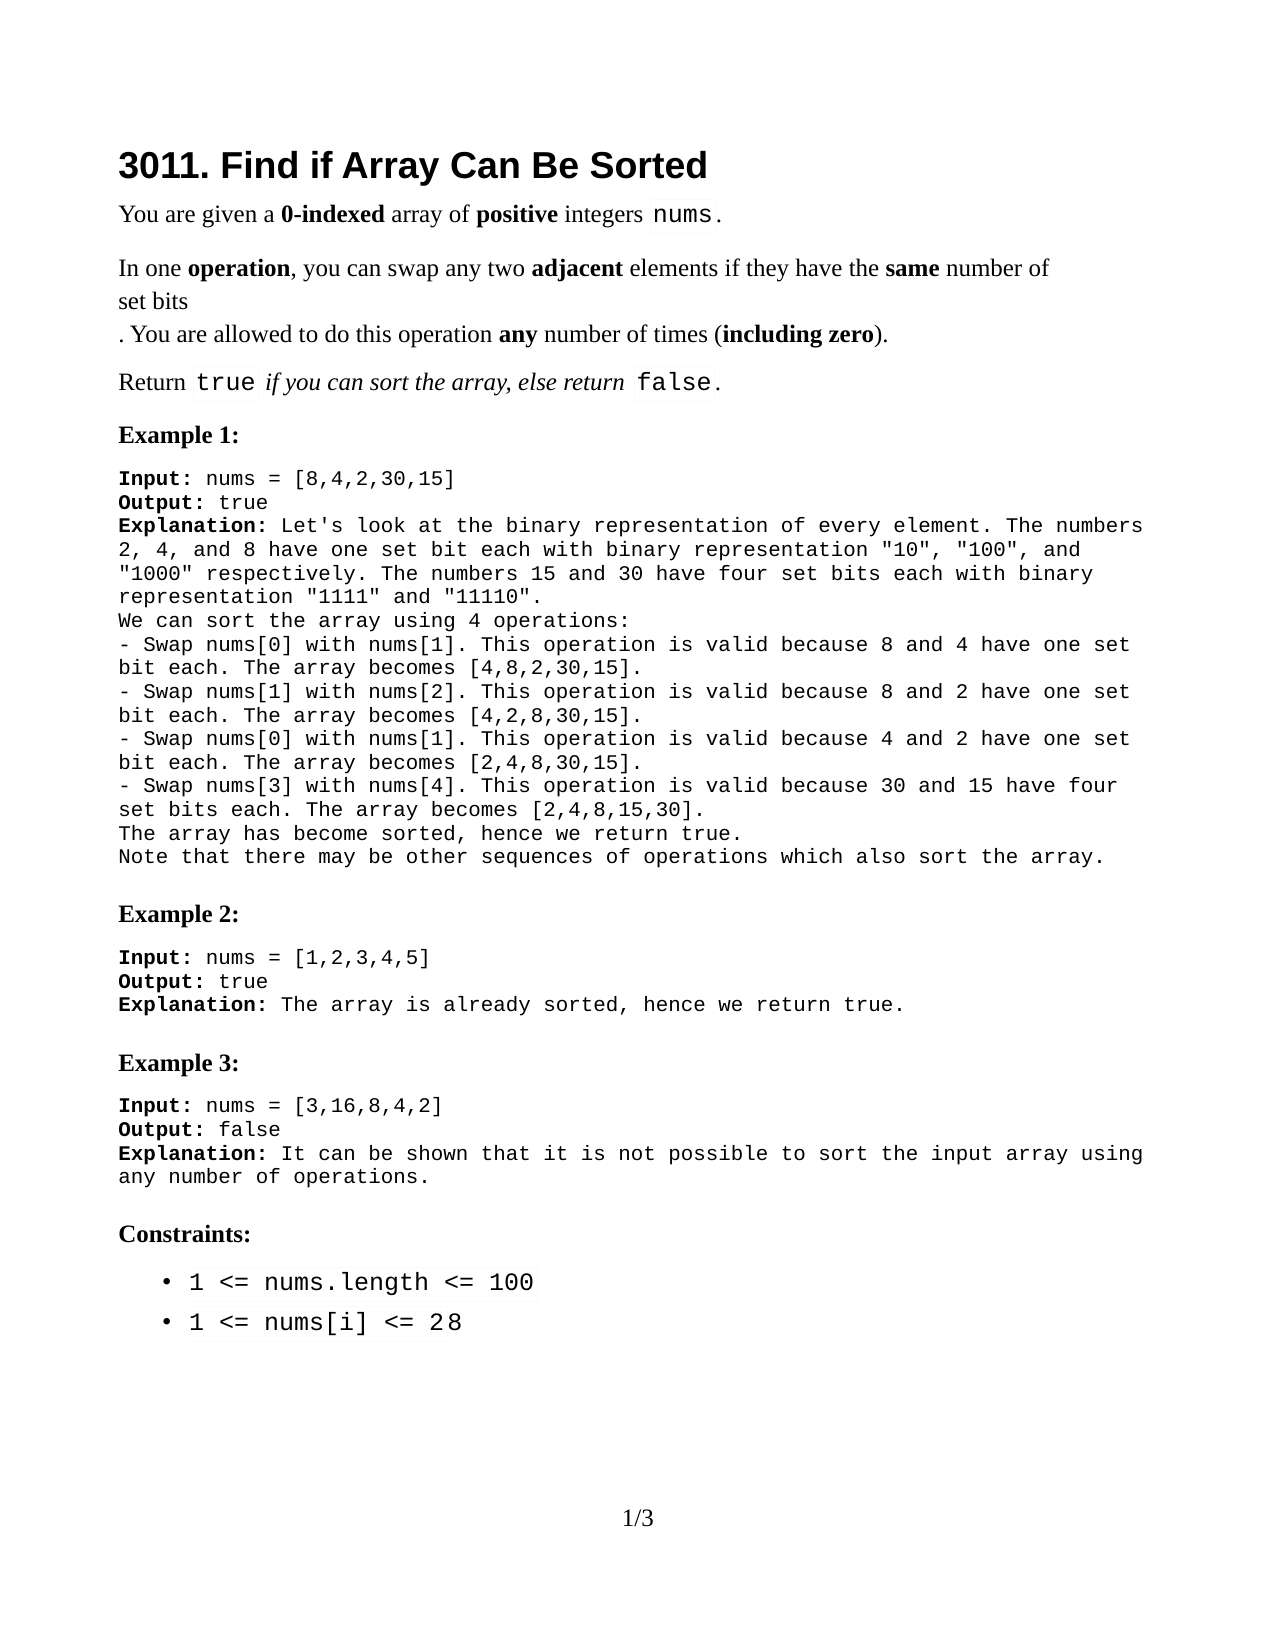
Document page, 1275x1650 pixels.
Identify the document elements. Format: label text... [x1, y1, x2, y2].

list 1 <= nums[i] <= 28 [162, 1306, 447, 1341]
text Note that there may be other sequences of operations which also sort the array. [118, 846, 1157, 870]
text Return [118, 366, 193, 401]
text nums [651, 200, 715, 233]
text Input: nums = [8,4,2,30,15] [118, 468, 1157, 492]
text Output: true [118, 492, 1157, 515]
text Example 3: [118, 1048, 1157, 1076]
text In one operation, you can swap any two adjacent elements if they have the same number of [118, 253, 1157, 282]
text Explanation: It can be shown that it is not possible to sort the input array using any number of operations. [118, 1142, 1157, 1190]
list 1 <= nums.length <= 100 [162, 1267, 537, 1301]
text - Swap nums[0] with nums[1]. This operation is valid because 4 and 2 have one set bit each. The array becomes [2,4,8,30,15]. [118, 728, 1157, 776]
list 1 <= nums[i] <= 28 [448, 1306, 1157, 1341]
text You are given a 0-indexed array of positive integers [118, 199, 650, 233]
text Output: true [118, 971, 1157, 994]
text Constraints: [118, 1219, 1157, 1248]
text - Swap nums[1] with nums[2]. This operation is valid because 8 and 2 have one set bit each. The array becomes [4,2,8,30,15]. [118, 681, 1157, 728]
text - Swap nums[0] with nums[1]. This operation is valid because 8 and 4 have one set bit each. The array becomes [4,8,2,30,15]. [118, 634, 1157, 681]
text Input: nums = [3,16,8,4,2] [118, 1095, 1157, 1119]
text The array has become sorted, hence we return true. [118, 823, 1157, 846]
text set bits [118, 286, 1157, 314]
list [538, 1267, 1157, 1301]
subtitle 3011. Find if Array Can Be Sorted [118, 143, 1157, 186]
text . [716, 199, 1157, 233]
text if you can sort the array, else return [259, 366, 634, 401]
text . [715, 366, 1157, 401]
text Explanation: Let's look at the binary representation of every element. The numbers 2, 4, and 8 have one set bit each with binary representation "10", "100", and "1000" respectively. The numbers 15 and 30 have four set bits each with binary representation "1111" and "11110". [118, 515, 1157, 610]
text Explanation: The array is already sorted, hence we return true. [118, 994, 1157, 1018]
text Example 2: [118, 899, 1157, 928]
text We can sort the array using 4 operations: [118, 610, 1157, 634]
text . You are allowed to do this operation any number of times (including zero). [118, 319, 1157, 348]
text false [635, 367, 714, 401]
text - Swap nums[3] with nums[4]. This operation is valid because 30 and 15 have four set bits each. The array becomes [2,4,8,15,30]. [118, 776, 1157, 823]
text Example 1: [118, 421, 1157, 449]
text Output: false [118, 1119, 1157, 1142]
text Input: nums = [1,2,3,4,5] [118, 947, 1157, 971]
text true [194, 367, 258, 401]
